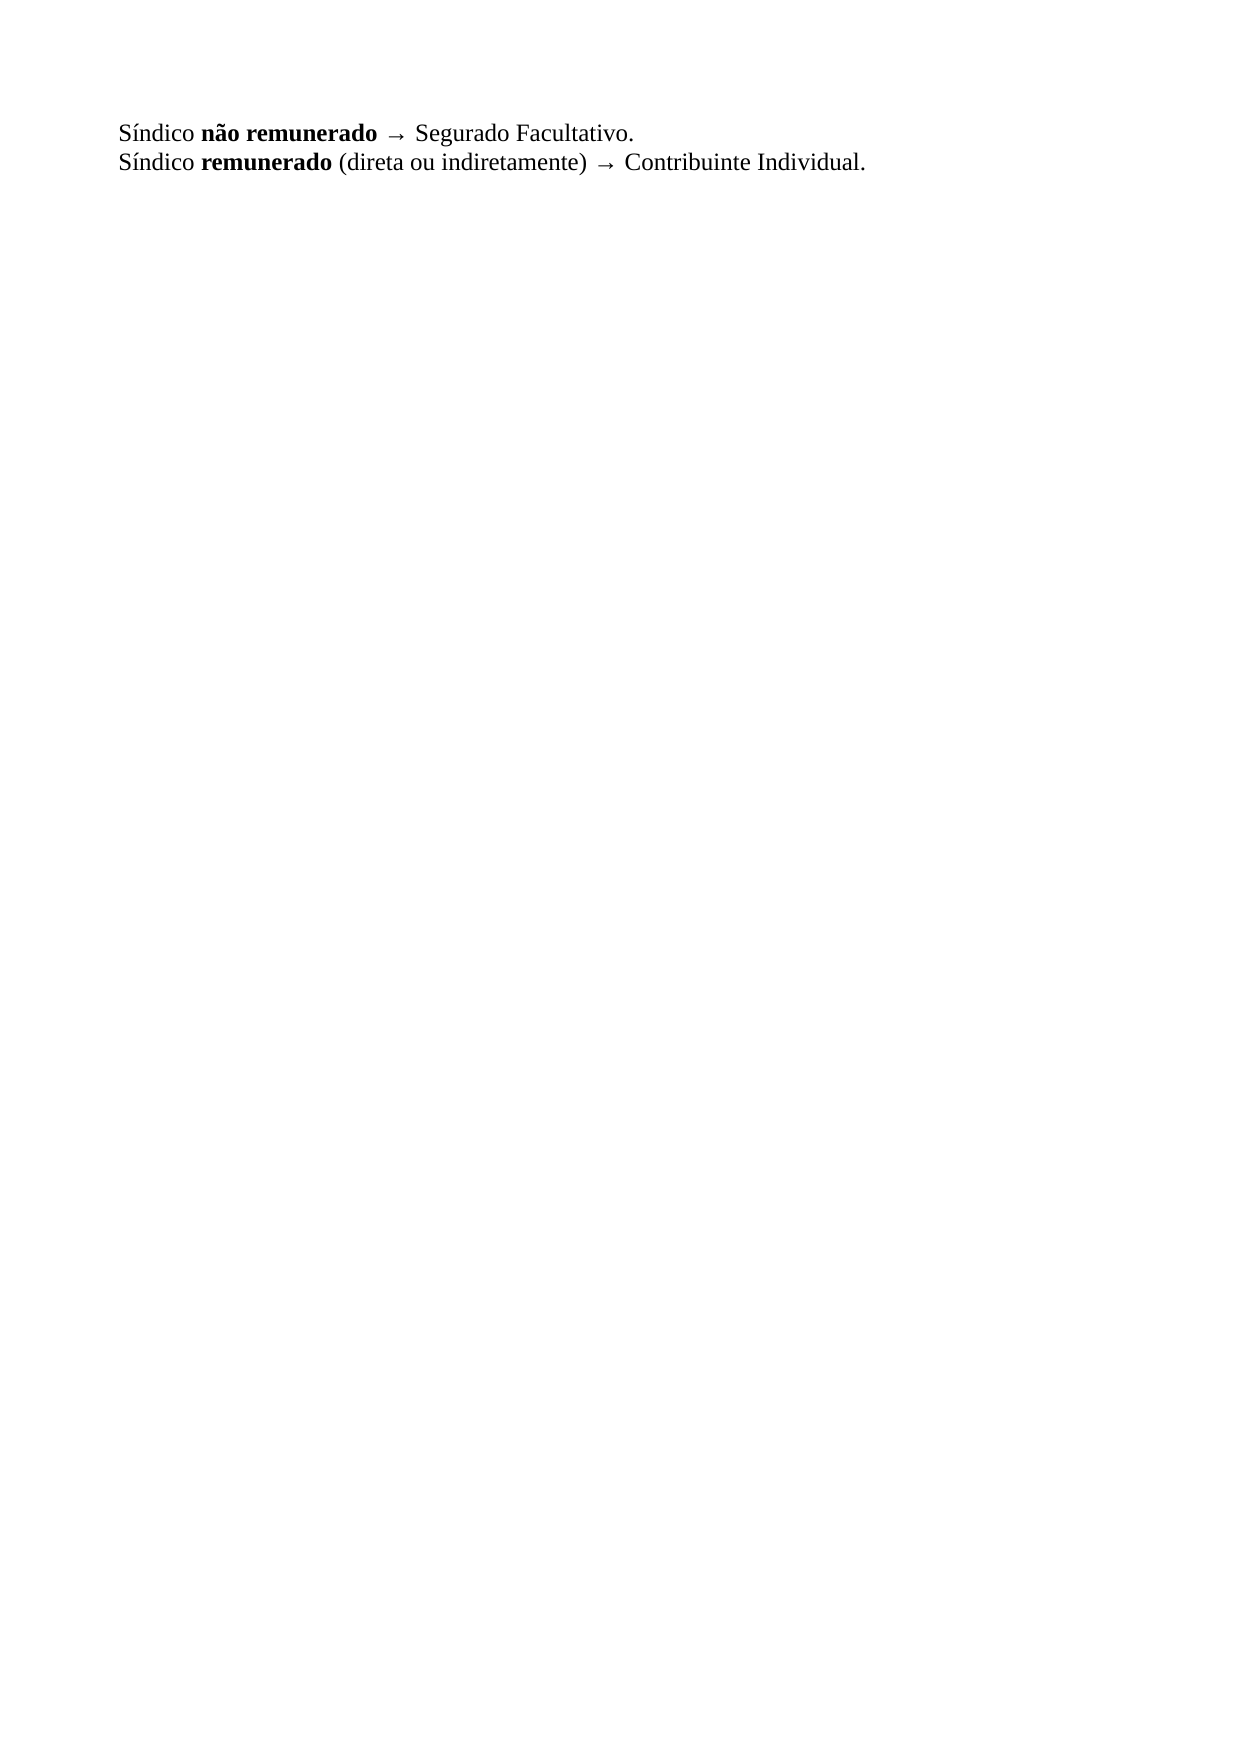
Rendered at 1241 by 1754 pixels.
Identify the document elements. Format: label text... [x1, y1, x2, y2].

text Síndico não remunerado → Segurado Facultativo. [118, 118, 1122, 147]
text Síndico remunerado (direta ou indiretamente) → Contribuinte Individual. [118, 147, 1122, 176]
